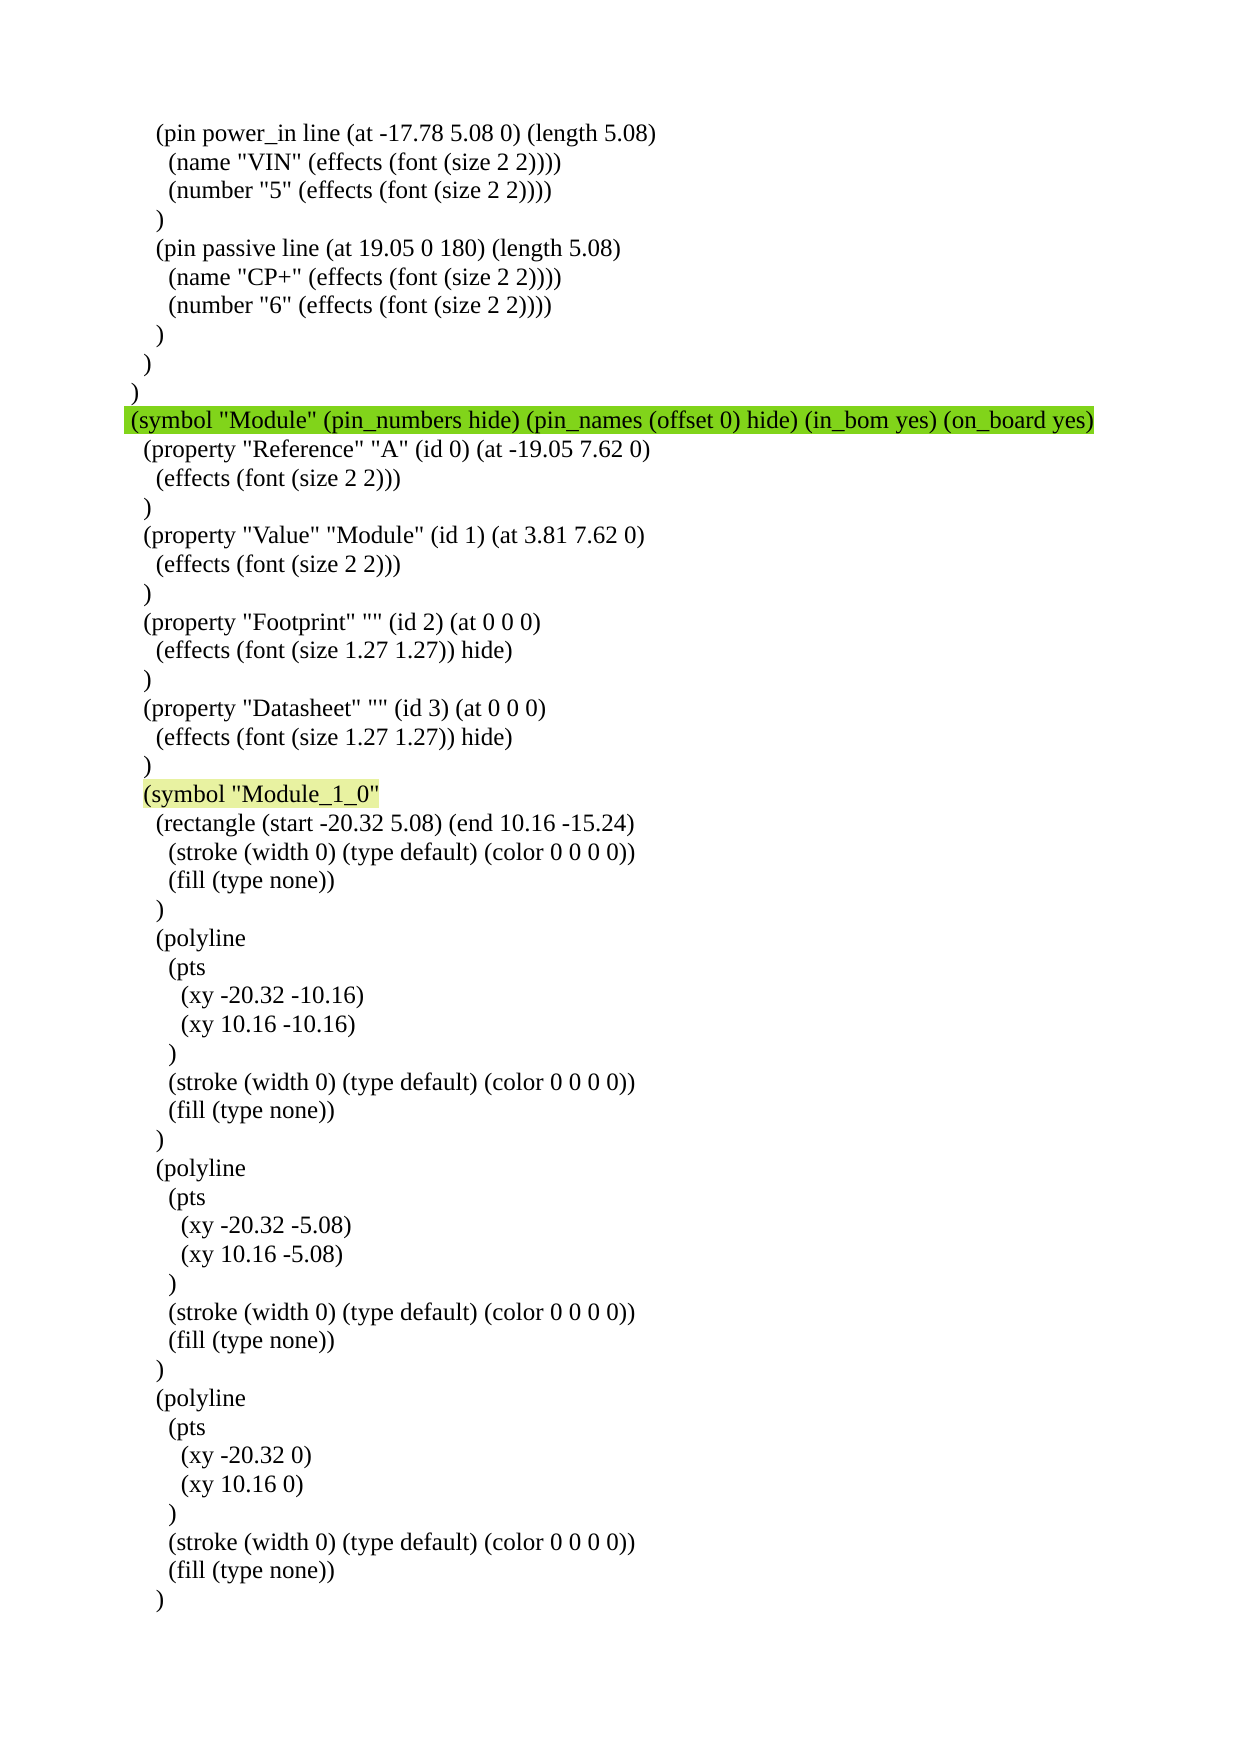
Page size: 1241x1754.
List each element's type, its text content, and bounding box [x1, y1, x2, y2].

text (stroke (width 0) (type default) (color 0 0 0 0)) [118, 1297, 1122, 1326]
text (polyline [118, 1383, 1122, 1412]
text (polyline [118, 923, 1122, 952]
text (xy -20.32 0) [118, 1441, 1122, 1469]
text (number "5" (effects (font (size 2 2)))) [118, 176, 1122, 204]
text ) [118, 1354, 1122, 1383]
text (pts [118, 952, 1122, 981]
text ) [118, 204, 1122, 233]
text ) [118, 1124, 1122, 1153]
text (rectangle (start -20.32 5.08) (end 10.16 -15.24) [118, 808, 1122, 837]
text (pin passive line (at 19.05 0 180) (length 5.08) [118, 233, 1122, 262]
text (fill (type none)) [118, 1326, 1122, 1354]
text (stroke (width 0) (type default) (color 0 0 0 0)) [118, 1067, 1122, 1096]
text (fill (type none)) [118, 866, 1122, 894]
text ) [118, 894, 1122, 923]
text (stroke (width 0) (type default) (color 0 0 0 0)) [118, 1527, 1122, 1556]
text (xy 10.16 -5.08) [118, 1239, 1122, 1268]
text (effects (font (size 1.27 1.27)) hide) [118, 636, 1122, 664]
text (symbol "Module" (pin_numbers hide) (pin_names (offset 0) hide) (in_bom yes) (on_board yes) [118, 406, 1122, 434]
text ) [118, 1584, 1122, 1613]
text ) [118, 492, 1122, 521]
text ) [118, 1038, 1122, 1067]
text (property "Footprint" "" (id 2) (at 0 0 0) [118, 607, 1122, 636]
text (pts [118, 1182, 1122, 1211]
text ) [118, 751, 1122, 779]
text (xy 10.16 -10.16) [118, 1009, 1122, 1038]
text (effects (font (size 2 2))) [118, 463, 1122, 492]
text (pin power_in line (at -17.78 5.08 0) (length 5.08) [118, 118, 1122, 147]
text (property "Reference" "A" (id 0) (at -19.05 7.62 0) [118, 434, 1122, 463]
text (symbol "Module_1_0" [118, 779, 1122, 808]
text ) [118, 319, 1122, 348]
text (xy 10.16 0) [118, 1469, 1122, 1498]
text (number "6" (effects (font (size 2 2)))) [118, 291, 1122, 319]
text (property "Value" "Module" (id 1) (at 3.81 7.62 0) [118, 521, 1122, 549]
text (pts [118, 1412, 1122, 1441]
text (property "Datasheet" "" (id 3) (at 0 0 0) [118, 693, 1122, 722]
text (polyline [118, 1153, 1122, 1182]
text ) [118, 664, 1122, 693]
text ) [118, 1498, 1122, 1527]
text (fill (type none)) [118, 1556, 1122, 1584]
text (name "CP+" (effects (font (size 2 2)))) [118, 262, 1122, 291]
text (fill (type none)) [118, 1096, 1122, 1124]
text (stroke (width 0) (type default) (color 0 0 0 0)) [118, 837, 1122, 866]
text ) [118, 1268, 1122, 1297]
text (effects (font (size 1.27 1.27)) hide) [118, 722, 1122, 751]
text ) [118, 578, 1122, 607]
text ) [118, 377, 1122, 406]
text ) [118, 348, 1122, 377]
text (xy -20.32 -5.08) [118, 1211, 1122, 1239]
text (name "VIN" (effects (font (size 2 2)))) [118, 147, 1122, 176]
text (xy -20.32 -10.16) [118, 981, 1122, 1009]
text (effects (font (size 2 2))) [118, 549, 1122, 578]
